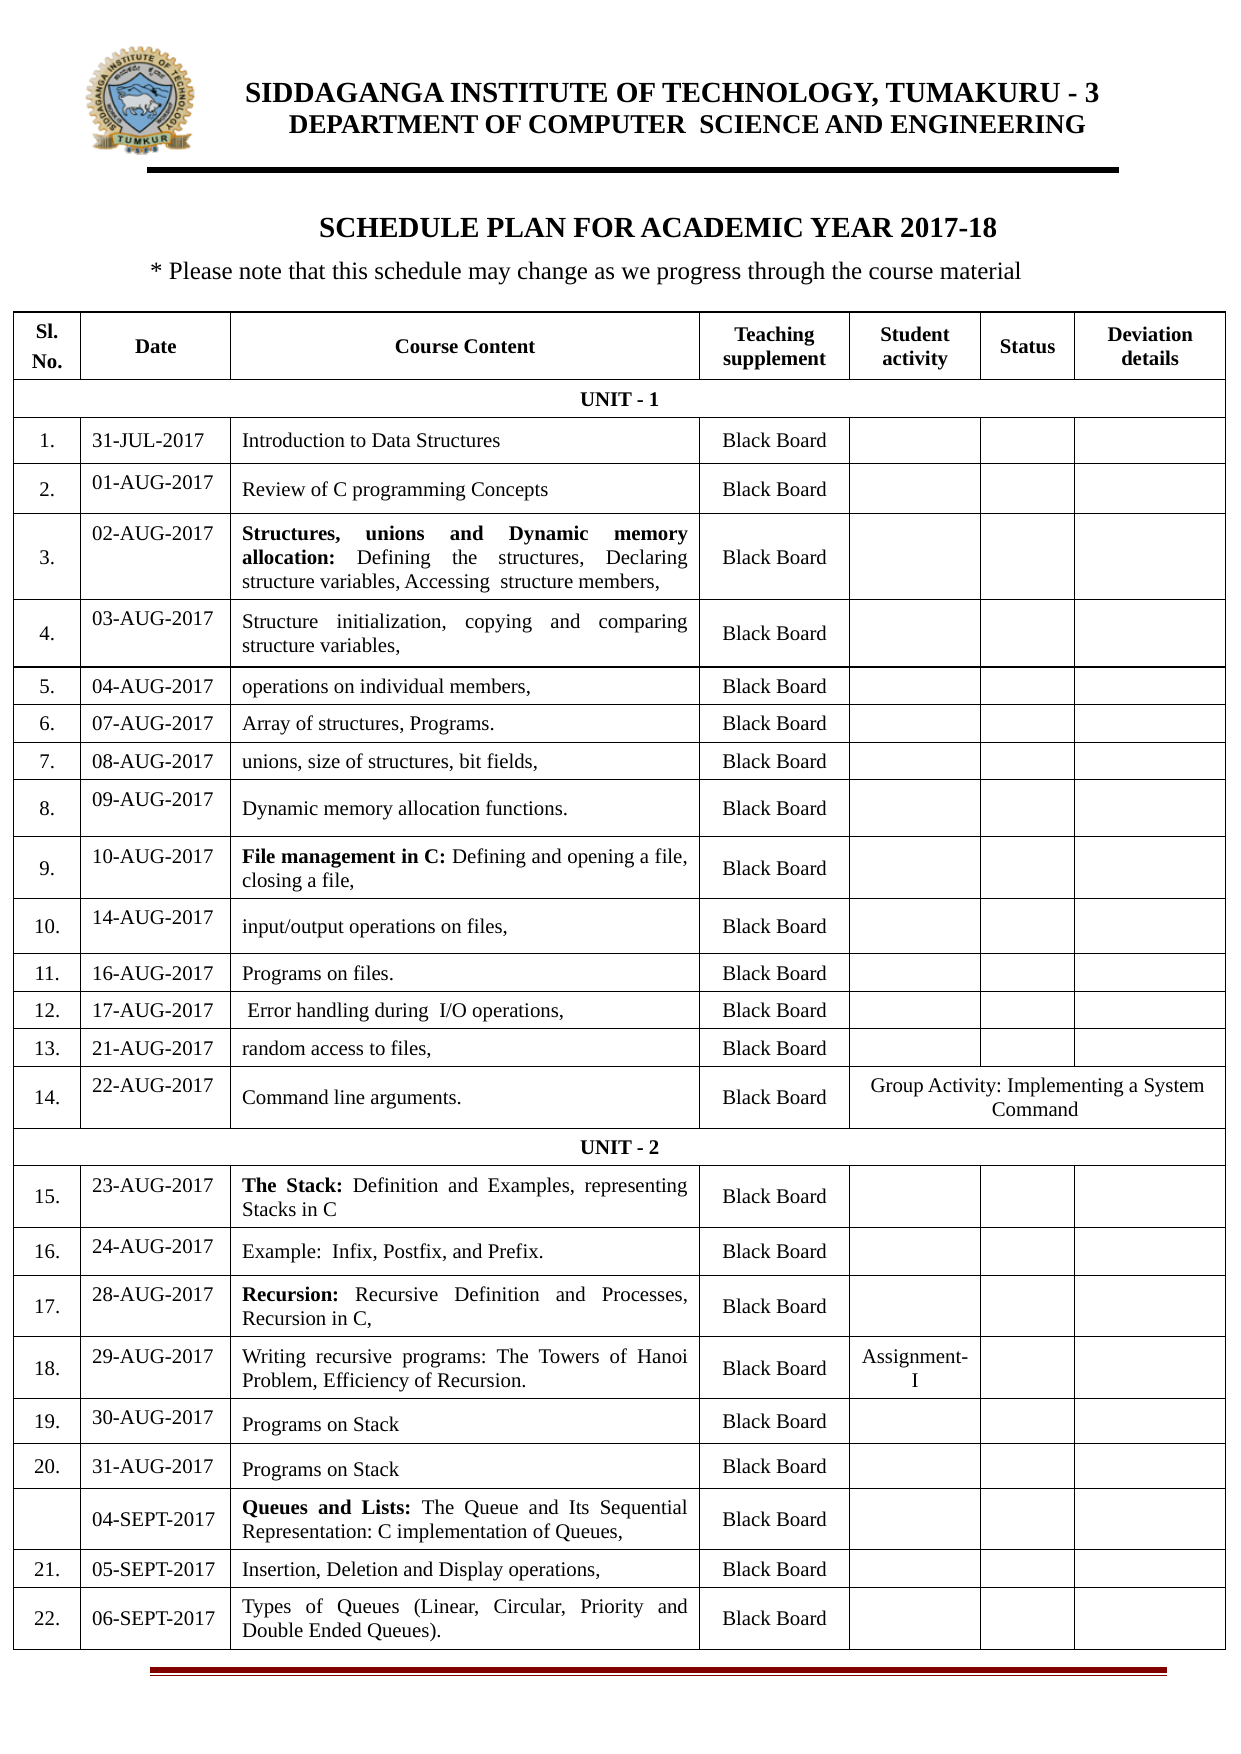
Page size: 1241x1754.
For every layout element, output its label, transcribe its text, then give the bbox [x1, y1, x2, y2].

table_cell Black Board [700, 780, 849, 836]
table_cell File management in C: Defining and opening a file, closing a file, [231, 837, 699, 898]
table_cell [1075, 1276, 1225, 1336]
table_cell Programs on files. [231, 954, 699, 991]
table_cell unions, size of structures, bit fields, [231, 743, 699, 779]
table_cell [981, 418, 1074, 463]
table_cell [850, 780, 980, 836]
table_cell 19. [14, 1399, 80, 1443]
table_cell [850, 1228, 980, 1274]
table_cell [981, 1228, 1074, 1274]
table_cell input/output operations on files, [231, 899, 699, 953]
table_cell [850, 837, 980, 898]
table_cell [14, 1489, 80, 1549]
table_cell [1075, 464, 1225, 513]
table_cell Black Board [700, 954, 849, 991]
table_cell 2. [14, 464, 80, 513]
table_cell [981, 1276, 1074, 1336]
table_cell [1075, 780, 1225, 836]
table_cell Review of C programming Concepts [231, 464, 699, 513]
table_cell [1075, 1228, 1225, 1274]
table_cell [850, 464, 980, 513]
table_cell [981, 600, 1074, 666]
table_header Student activity [850, 313, 980, 379]
table_cell Black Board [700, 1228, 849, 1274]
table_cell Black Board [700, 1550, 849, 1587]
table_cell [981, 1444, 1074, 1487]
table_cell 4. [14, 600, 80, 666]
table_cell 17-AUG-2017 [81, 992, 230, 1028]
table_cell [1075, 899, 1225, 953]
table_cell 14. [14, 1067, 80, 1128]
table_cell [981, 1550, 1074, 1587]
table_cell 5. [14, 668, 80, 704]
table_cell 03-AUG-2017 [81, 600, 230, 666]
table_cell Introduction to Data Structures [231, 418, 699, 463]
table_cell Structure initialization, copying and comparing structure variables, [231, 600, 699, 666]
table_cell 01-AUG-2017 [81, 464, 230, 513]
table_cell [981, 1337, 1074, 1398]
table_cell [1075, 418, 1225, 463]
table_cell Black Board [700, 1067, 849, 1128]
table_cell Black Board [700, 837, 849, 898]
table_cell [850, 1550, 980, 1587]
table_cell [1075, 992, 1225, 1028]
table_cell 9. [14, 837, 80, 898]
table_cell Command line arguments. [231, 1067, 699, 1128]
table_cell [850, 1029, 980, 1066]
table_cell 7. [14, 743, 80, 779]
picture [82, 44, 198, 155]
table_header Sl. No. [14, 313, 80, 379]
table_cell Assignment-I [850, 1337, 980, 1398]
table_cell Programs on Stack [231, 1444, 699, 1487]
table_cell [981, 1588, 1074, 1648]
table_cell 22-AUG-2017 [81, 1067, 230, 1128]
table_cell [1075, 1399, 1225, 1443]
table_cell Black Board [700, 418, 849, 463]
table_cell Queues and Lists: The Queue and Its Sequential Representation: C implementation of Queues, [231, 1489, 699, 1549]
table_cell 08-AUG-2017 [81, 743, 230, 779]
table_cell [850, 899, 980, 953]
table_header Date [81, 313, 230, 379]
table_cell 23-AUG-2017 [81, 1166, 230, 1227]
table_cell [981, 899, 1074, 953]
table_cell [1075, 837, 1225, 898]
table_cell Black Board [700, 600, 849, 666]
table_cell 07-AUG-2017 [81, 705, 230, 742]
table_cell 28-AUG-2017 [81, 1276, 230, 1336]
table_cell [1075, 600, 1225, 666]
table_cell Black Board [700, 1444, 849, 1487]
table_cell [1075, 668, 1225, 704]
table_cell [1075, 1166, 1225, 1227]
table_header Status [981, 313, 1074, 379]
table_cell The Stack: Definition and Examples, representing Stacks in C [231, 1166, 699, 1227]
table_cell [981, 464, 1074, 513]
table_cell [850, 418, 980, 463]
table_cell [850, 514, 980, 599]
table_cell [850, 705, 980, 742]
table_cell 15. [14, 1166, 80, 1227]
table_cell 30-AUG-2017 [81, 1399, 230, 1443]
table_cell Error handling during I/O operations, [231, 992, 699, 1028]
table_cell 16. [14, 1228, 80, 1274]
table_cell [850, 743, 980, 779]
table_cell 22. [14, 1588, 80, 1648]
table_cell Black Board [700, 1337, 849, 1398]
table_cell Black Board [700, 1166, 849, 1227]
table_cell Black Board [700, 743, 849, 779]
table_cell 3. [14, 514, 80, 599]
table_cell 04-AUG-2017 [81, 668, 230, 704]
table_cell 29-AUG-2017 [81, 1337, 230, 1398]
table_cell 18. [14, 1337, 80, 1398]
table_cell 6. [14, 705, 80, 742]
table_cell [850, 1166, 980, 1227]
table_cell [850, 668, 980, 704]
table_cell [850, 954, 980, 991]
table_cell Insertion, Deletion and Display operations, [231, 1550, 699, 1587]
table_cell [1075, 1550, 1225, 1587]
table_cell [850, 600, 980, 666]
table_header Teaching supplement [700, 313, 849, 379]
table_cell 1. [14, 418, 80, 463]
table_cell [981, 780, 1074, 836]
table_cell 20. [14, 1444, 80, 1487]
table_cell [1075, 954, 1225, 991]
table_cell Black Board [700, 1588, 849, 1648]
table_cell Array of structures, Programs. [231, 705, 699, 742]
table_cell 04-SEPT-2017 [81, 1489, 230, 1549]
table_cell 14-AUG-2017 [81, 899, 230, 953]
table_cell UNIT - 1 [14, 380, 1225, 417]
table_cell Black Board [700, 514, 849, 599]
table_cell [850, 1588, 980, 1648]
table_cell [981, 1399, 1074, 1443]
table_cell [850, 1444, 980, 1487]
table_cell 02-AUG-2017 [81, 514, 230, 599]
table_cell [981, 954, 1074, 991]
table_cell [981, 1489, 1074, 1549]
table_cell [850, 992, 980, 1028]
table_cell UNIT - 2 [14, 1129, 1225, 1165]
table_cell Dynamic memory allocation functions. [231, 780, 699, 836]
table_cell 11. [14, 954, 80, 991]
table_cell 21. [14, 1550, 80, 1587]
table_cell 24-AUG-2017 [81, 1228, 230, 1274]
table_cell Writing recursive programs: The Towers of Hanoi Problem, Efficiency of Recursion. [231, 1337, 699, 1398]
table_cell [1075, 1337, 1225, 1398]
table_cell 31-JUL-2017 [81, 418, 230, 463]
table_cell 17. [14, 1276, 80, 1336]
table_cell Structures, unions and Dynamic memory allocation: Defining the structures, Declaring structure variables, Accessing structure members, [231, 514, 699, 599]
table_cell [981, 705, 1074, 742]
table_cell [981, 992, 1074, 1028]
table_cell [1075, 743, 1225, 779]
table_cell 21-AUG-2017 [81, 1029, 230, 1066]
table_cell [981, 668, 1074, 704]
table_cell [1075, 514, 1225, 599]
table_header Course Content [231, 313, 699, 379]
table_cell operations on individual members, [231, 668, 699, 704]
subtitle SCHEDULE PLAN FOR ACADEMIC YEAR 2017-18 [150, 210, 1167, 243]
table_cell Black Board [700, 1029, 849, 1066]
table_cell [1075, 705, 1225, 742]
table_cell 31-AUG-2017 [81, 1444, 230, 1487]
table_cell Example: Infix, Postfix, and Prefix. [231, 1228, 699, 1274]
table_cell Black Board [700, 1399, 849, 1443]
table_cell [850, 1276, 980, 1336]
table_cell [850, 1399, 980, 1443]
table_cell 12. [14, 992, 80, 1028]
table_cell Black Board [700, 1276, 849, 1336]
table_cell [981, 1029, 1074, 1066]
table_cell [1075, 1444, 1225, 1487]
table_cell Group Activity: Implementing a System Command [850, 1067, 1225, 1128]
table_cell Black Board [700, 668, 849, 704]
table_cell Black Board [700, 899, 849, 953]
table_cell random access to files, [231, 1029, 699, 1066]
table_cell [981, 514, 1074, 599]
table_cell 09-AUG-2017 [81, 780, 230, 836]
table_cell 10. [14, 899, 80, 953]
table_cell [981, 743, 1074, 779]
table_cell [1075, 1029, 1225, 1066]
table_cell Black Board [700, 1489, 849, 1549]
table_cell Recursion: Recursive Definition and Processes, Recursion in C, [231, 1276, 699, 1336]
table_cell 16-AUG-2017 [81, 954, 230, 991]
table_cell [1075, 1489, 1225, 1549]
table_cell [981, 837, 1074, 898]
table_cell [850, 1489, 980, 1549]
table_cell Programs on Stack [231, 1399, 699, 1443]
table_cell Types of Queues (Linear, Circular, Priority and Double Ended Queues). [231, 1588, 699, 1648]
text * Please note that this schedule may change as we progress through the course material [150, 256, 1167, 284]
table_cell Black Board [700, 992, 849, 1028]
table_cell 06-SEPT-2017 [81, 1588, 230, 1648]
table_cell Black Board [700, 705, 849, 742]
table_cell 8. [14, 780, 80, 836]
table_cell [1075, 1588, 1225, 1648]
table_cell 13. [14, 1029, 80, 1066]
table_header Deviation details [1075, 313, 1225, 379]
table_cell 10-AUG-2017 [81, 837, 230, 898]
table_cell 05-SEPT-2017 [81, 1550, 230, 1587]
table_cell Black Board [700, 464, 849, 513]
table_cell [981, 1166, 1074, 1227]
